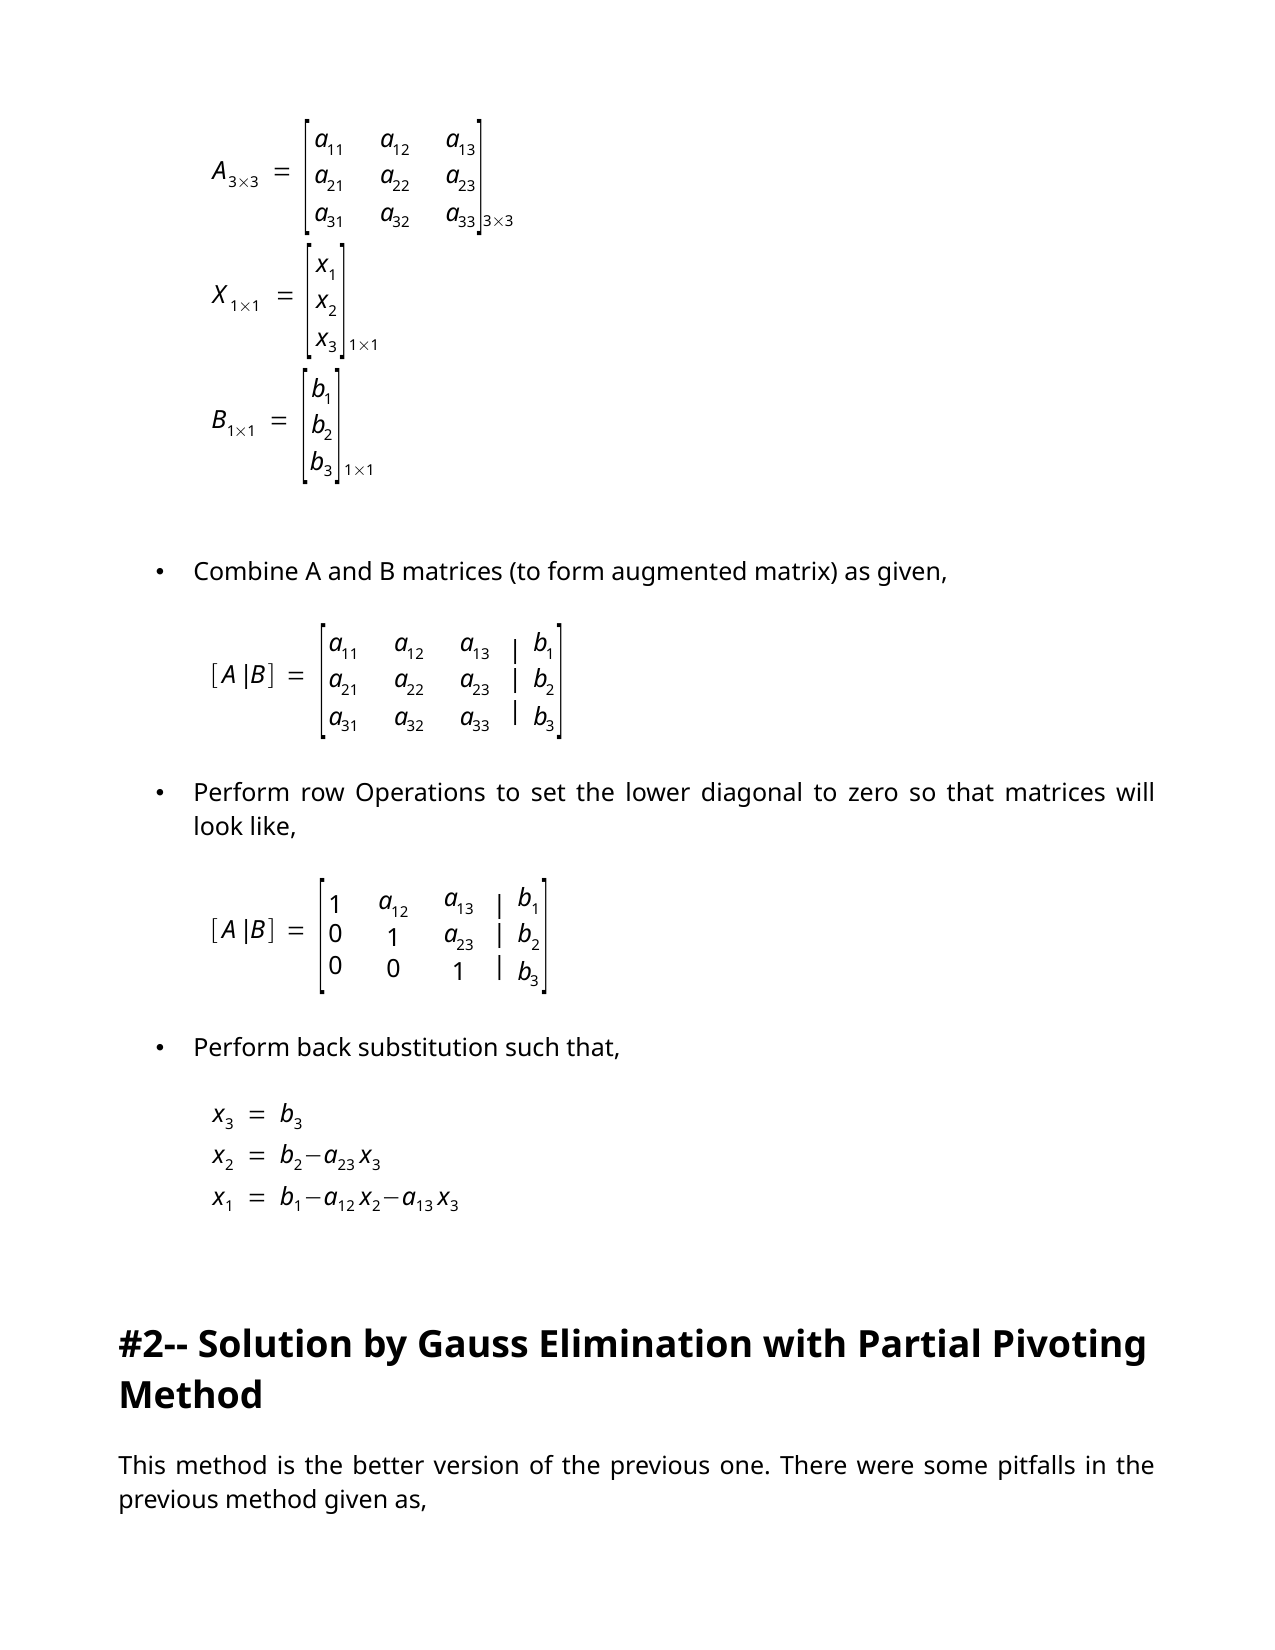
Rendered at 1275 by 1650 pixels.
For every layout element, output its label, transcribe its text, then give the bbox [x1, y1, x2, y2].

text This method is the better version of the previous one. There were some pitfalls in the previous method given as, [118, 1448, 1157, 1516]
text #2-- Solution by Gauss Elimination with Partial Pivoting Method [118, 1317, 1157, 1419]
list Perform back substitution such that, [156, 1030, 1157, 1064]
list Perform row Operations to set the lower diagonal to zero so that matrices will look like, [156, 775, 1157, 843]
list Combine A and B matrices (to form augmented matrix) as given, [156, 554, 1157, 588]
